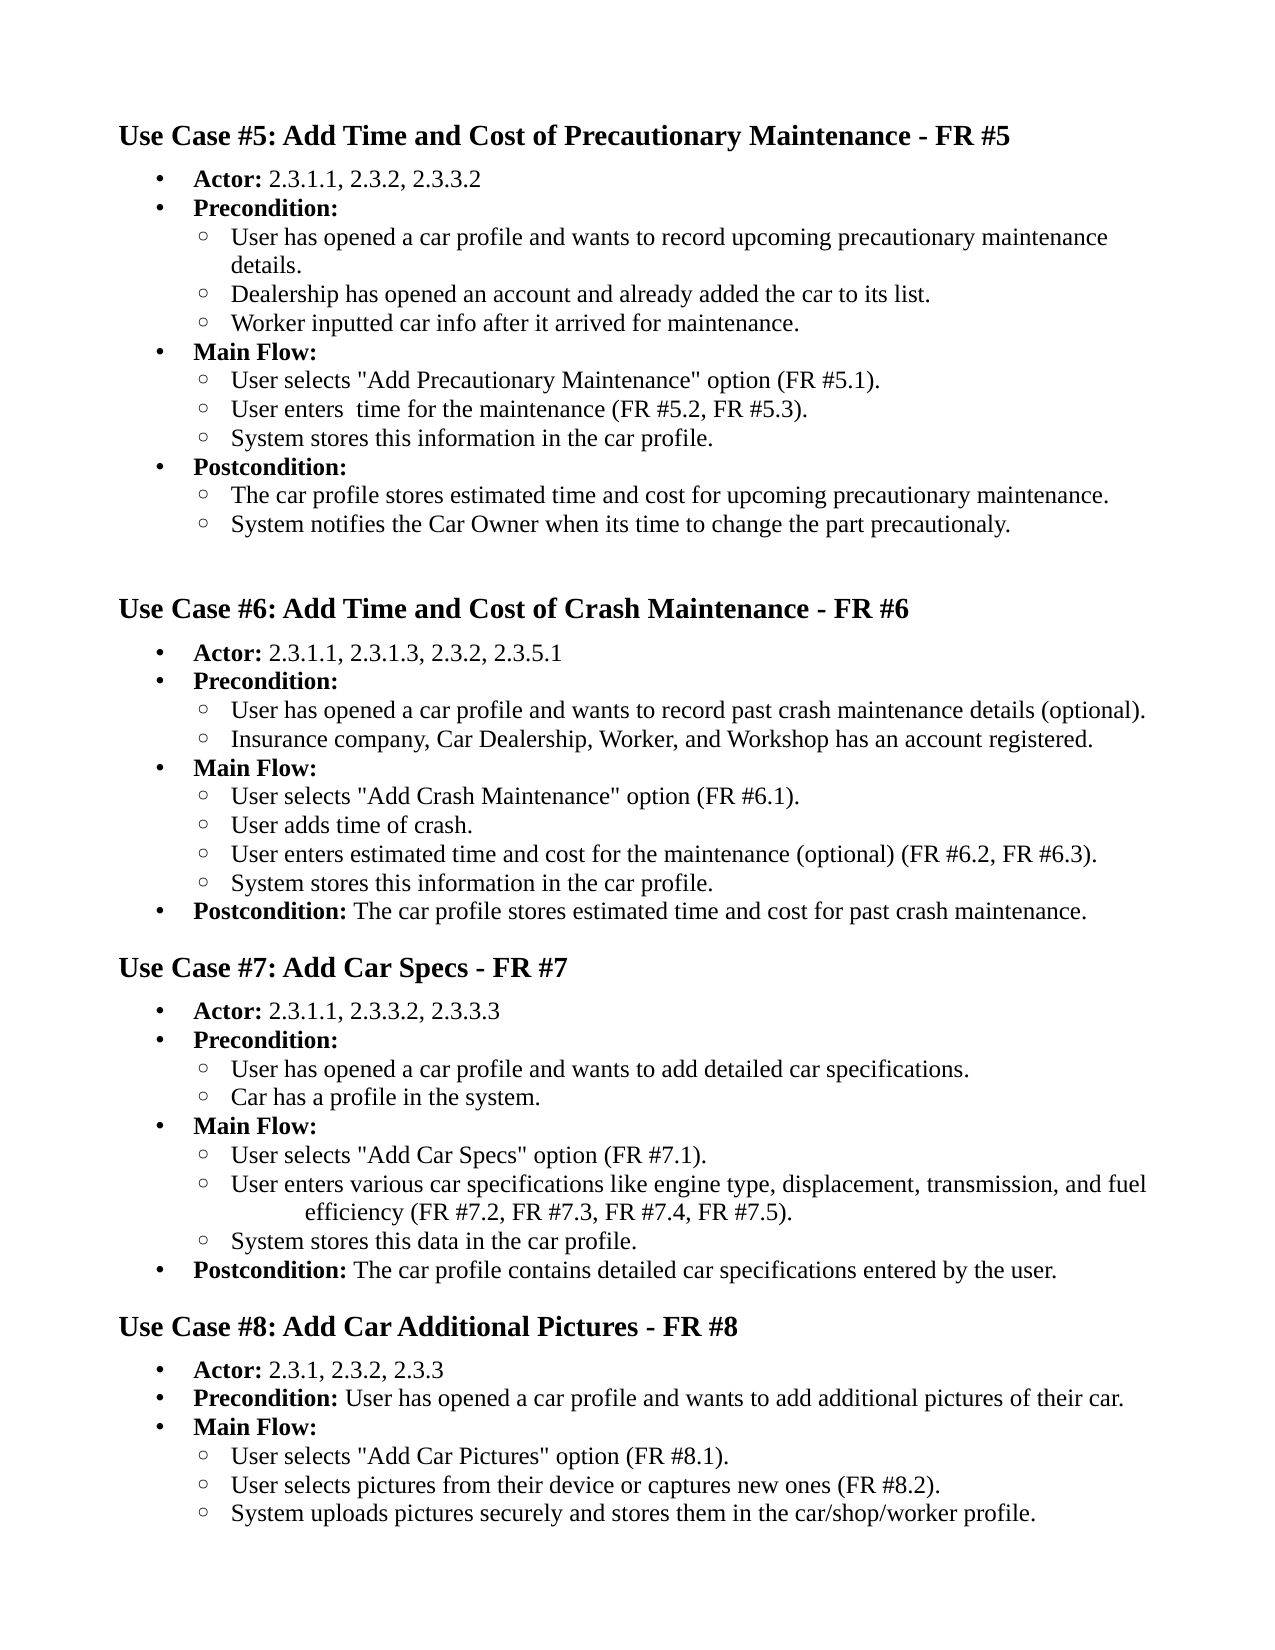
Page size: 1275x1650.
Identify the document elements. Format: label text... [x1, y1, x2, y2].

list Main Flow: [156, 1111, 1157, 1140]
list User enters time for the maintenance (FR #5.2, FR #5.3). [193, 394, 1157, 423]
list System stores this data in the car profile. [193, 1226, 1157, 1255]
list Dealership has opened an account and already added the car to its list. [193, 279, 1157, 308]
list Insurance company, Car Dealership, Worker, and Workshop has an account registered. [193, 724, 1157, 753]
list User selects pictures from their device or captures new ones (FR #8.2). [193, 1470, 1157, 1498]
list Main Flow: [156, 337, 1157, 365]
list Precondition: User has opened a car profile and wants to add additional pictures of their car. [156, 1383, 1157, 1412]
list System stores this information in the car profile. [193, 423, 1157, 452]
list User enters various car specifications like engine type, displacement, transmission, and fuel efficiency (FR #7.2, FR #7.3, FR #7.4, FR #7.5). [193, 1169, 1157, 1226]
list System notifies the Car Owner when its time to change the part precautionaly. [193, 509, 1157, 538]
list User adds time of crash. [193, 810, 1157, 839]
list Precondition: [156, 193, 1157, 222]
list Actor: 2.3.1.1, 2.3.1.3, 2.3.2, 2.3.5.1 [156, 638, 1157, 666]
list Postcondition: The car profile stores estimated time and cost for past crash maintenance. [156, 896, 1157, 925]
list System uploads pictures securely and stores them in the car/shop/worker profile. [193, 1498, 1157, 1527]
list User has opened a car profile and wants to record upcoming precautionary maintenance details. [193, 222, 1157, 279]
list Worker inputted car info after it arrived for maintenance. [193, 308, 1157, 337]
list User selects "Add Car Specs" option (FR #7.1). [193, 1140, 1157, 1169]
list User enters estimated time and cost for the maintenance (optional) (FR #6.2, FR #6.3). [193, 839, 1157, 868]
list Actor: 2.3.1.1, 2.3.3.2, 2.3.3.3 [156, 996, 1157, 1025]
subtitle Use Case #6: Add Time and Cost of Crash Maintenance - FR #6 [118, 592, 1157, 625]
list The car profile stores estimated time and cost for upcoming precautionary maintenance. [193, 480, 1157, 509]
list Postcondition: The car profile contains detailed car specifications entered by the user. [156, 1255, 1157, 1284]
subtitle Use Case #5: Add Time and Cost of Precautionary Maintenance - FR #5 [118, 118, 1157, 152]
list Postcondition: [156, 452, 1157, 480]
list User selects "Add Precautionary Maintenance" option (FR #5.1). [193, 365, 1157, 394]
subtitle Use Case #8: Add Car Additional Pictures - FR #8 [118, 1309, 1157, 1342]
list System stores this information in the car profile. [193, 868, 1157, 896]
list Precondition: [156, 1025, 1157, 1054]
list User selects "Add Crash Maintenance" option (FR #6.1). [193, 781, 1157, 810]
list Car has a profile in the system. [193, 1082, 1157, 1111]
subtitle Use Case #7: Add Car Specs - FR #7 [118, 950, 1157, 984]
list User has opened a car profile and wants to add detailed car specifications. [193, 1054, 1157, 1082]
list Main Flow: [156, 753, 1157, 781]
list Main Flow: [156, 1412, 1157, 1441]
list Precondition: [156, 666, 1157, 695]
list User selects "Add Car Pictures" option (FR #8.1). [193, 1441, 1157, 1470]
list User has opened a car profile and wants to record past crash maintenance details (optional). [193, 695, 1157, 724]
list Actor: 2.3.1, 2.3.2, 2.3.3 [156, 1355, 1157, 1383]
list Actor: 2.3.1.1, 2.3.2, 2.3.3.2 [156, 164, 1157, 193]
